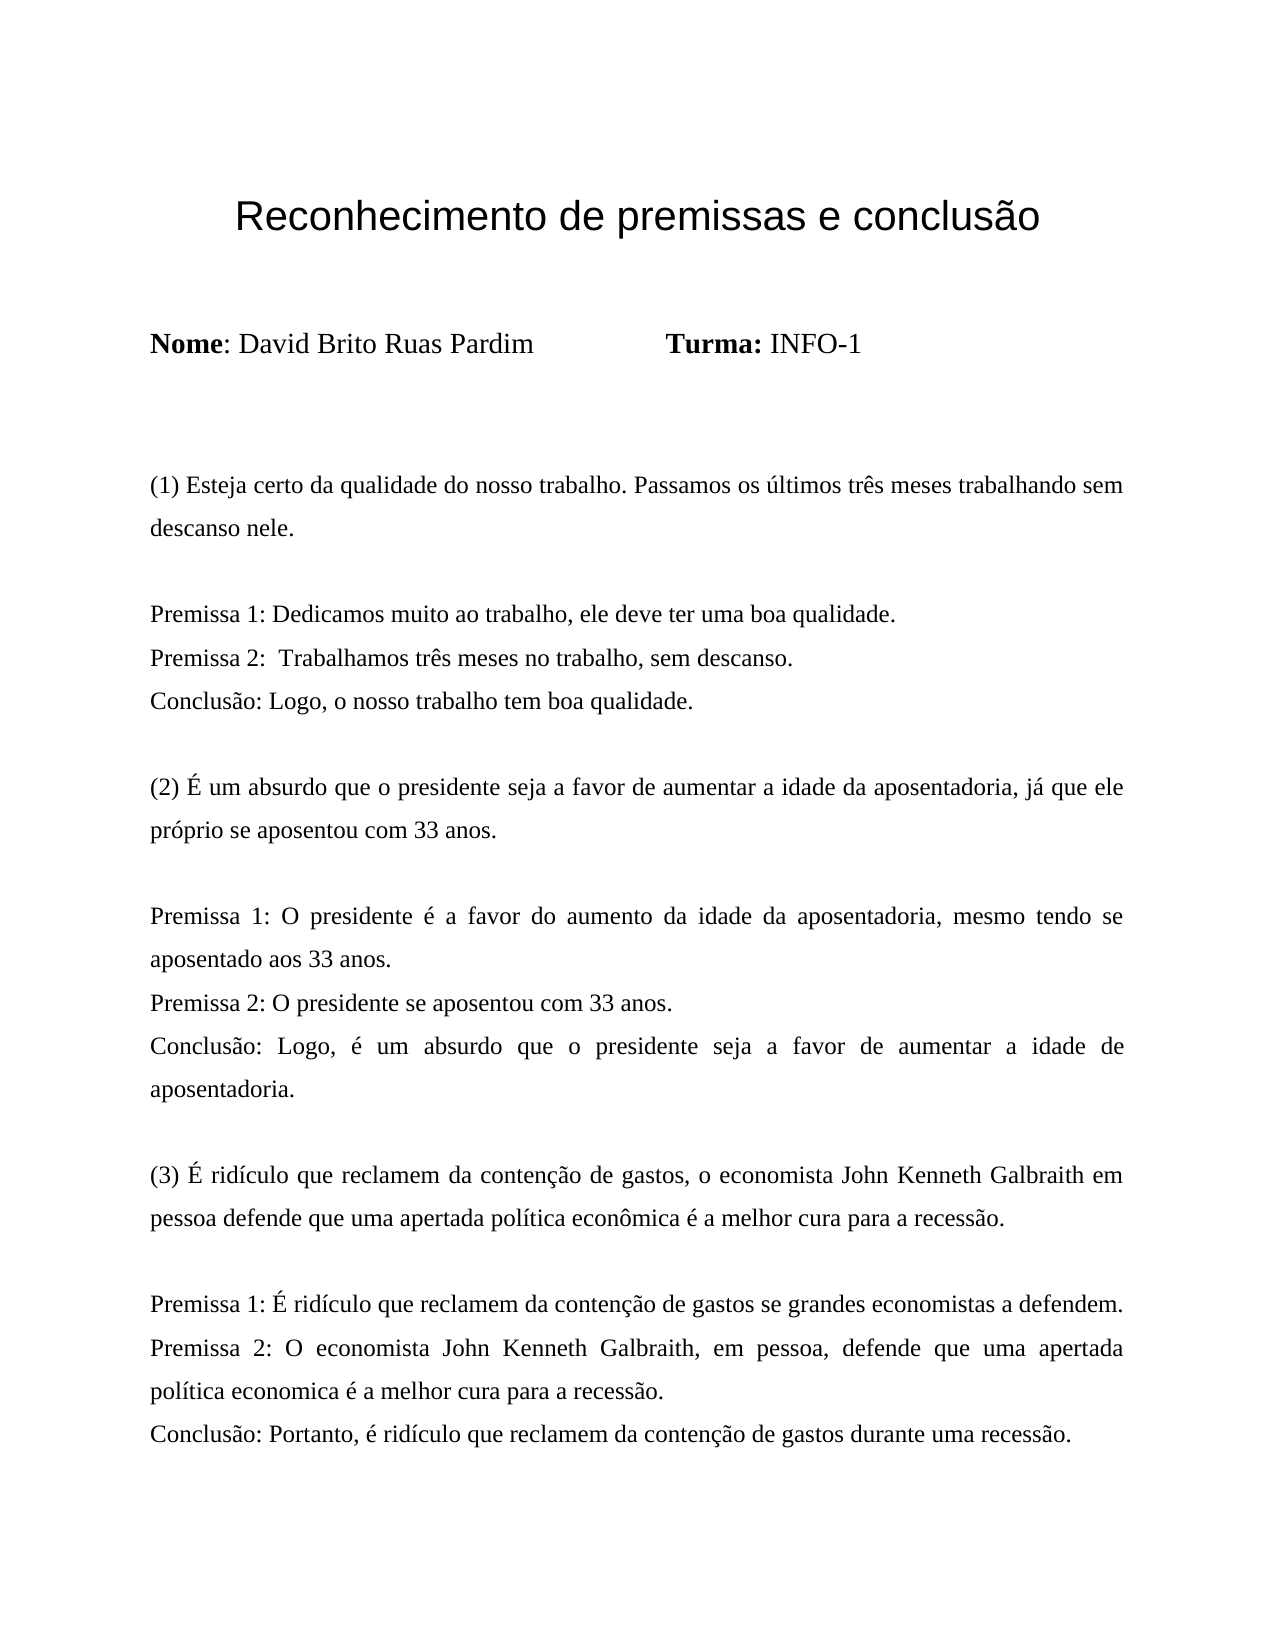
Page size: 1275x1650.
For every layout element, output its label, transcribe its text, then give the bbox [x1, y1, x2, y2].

text Premissa 2: O economista John Kenneth Galbraith, em pessoa, defende que uma apertada política economica é a melhor cura para a recessão. [150, 1333, 1125, 1404]
text Conclusão: Portanto, é ridículo que reclamem da contenção de gastos durante uma recessão. [150, 1419, 1125, 1448]
text Conclusão: Logo, o nosso trabalho tem boa qualidade. [150, 686, 1125, 714]
text Premissa 1: O presidente é a favor do aumento da idade da aposentadoria, mesmo tendo se aposentado aos 33 anos. [150, 901, 1125, 973]
text Premissa 1: Dedicamos muito ao trabalho, ele deve ter uma boa qualidade. [150, 599, 1125, 628]
text Premissa 2: Trabalhamos três meses no trabalho, sem descanso. [150, 643, 1125, 671]
text Nome: David Brito Ruas Pardim Turma: INFO-1 [150, 326, 1125, 360]
text (2) É um absurdo que o presidente seja a favor de aumentar a idade da aposentadoria, já que ele próprio se aposentou com 33 anos. [150, 772, 1125, 844]
subtitle Reconhecimento de premissas e conclusão [150, 192, 1125, 239]
text Conclusão: Logo, é um absurdo que o presidente seja a favor de aumentar a idade de aposentadoria. [150, 1031, 1125, 1103]
text (3) É ridículo que reclamem da contenção de gastos, o economista John Kenneth Galbraith em pessoa defende que uma apertada política econômica é a melhor cura para a recessão. [150, 1160, 1125, 1232]
text Premissa 2: O presidente se aposentou com 33 anos. [150, 988, 1125, 1016]
text (1) Esteja certo da qualidade do nosso trabalho. Passamos os últimos três meses trabalhando sem descanso nele. [150, 470, 1125, 542]
text Premissa 1: É ridículo que reclamem da contenção de gastos se grandes economistas a defendem. [150, 1289, 1125, 1318]
